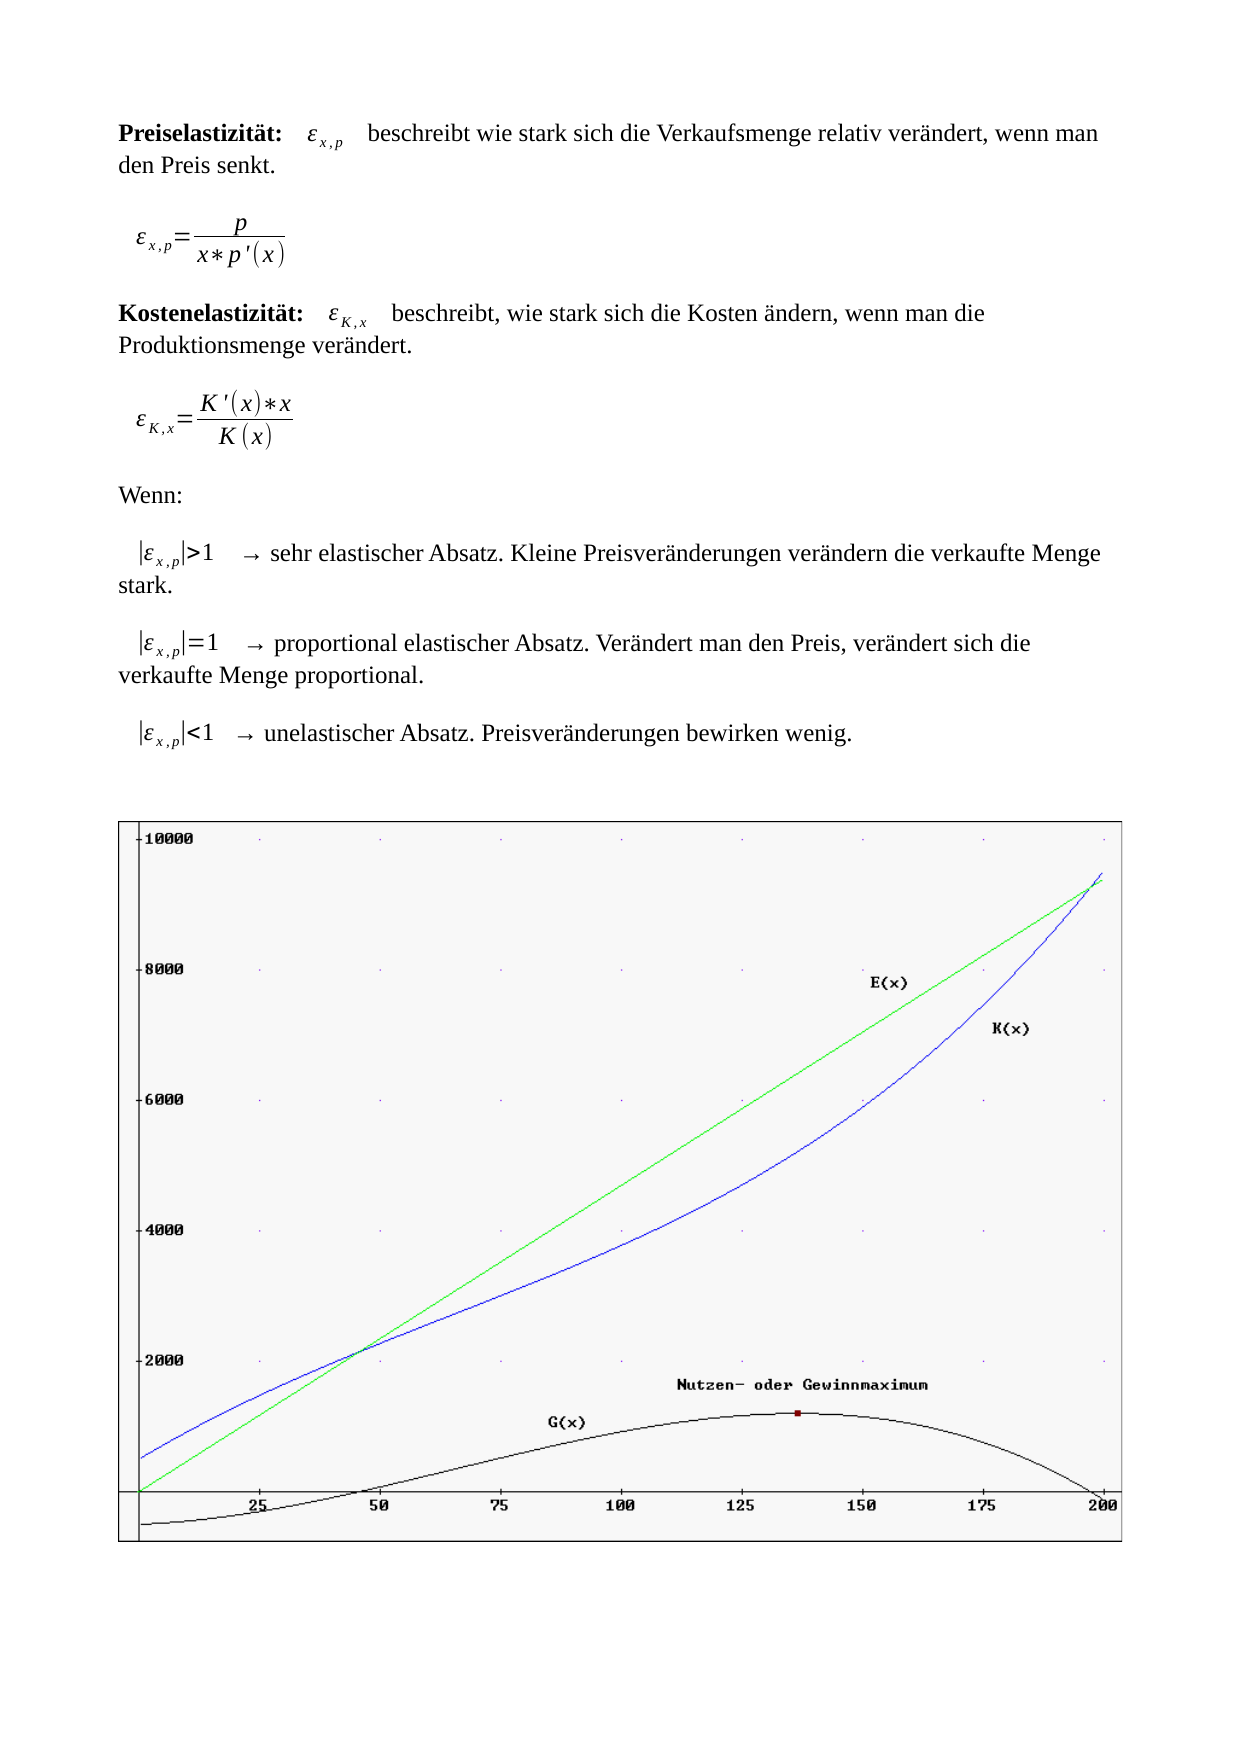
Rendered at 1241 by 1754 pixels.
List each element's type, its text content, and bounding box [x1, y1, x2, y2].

text → sehr elastischer Absatz. Kleine Preisveränderungen verändern die verkaufte Menge stark. [118, 538, 1122, 599]
text Kostenelastizität: beschreibt, wie stark sich die Kosten ändern, wenn man die Produktionsmenge verändert. [118, 298, 1122, 359]
text Preiselastizität: beschreibt wie stark sich die Verkaufsmenge relativ verändert, wenn man den Preis senkt. [118, 118, 1122, 179]
text Wenn: [118, 480, 1122, 509]
picture [118, 821, 1123, 1542]
text → proportional elastischer Absatz. Verändert man den Preis, verändert sich die verkaufte Menge proportional. [118, 628, 1122, 689]
text → unelastischer Absatz. Preisveränderungen bewirken wenig. [118, 718, 1122, 750]
